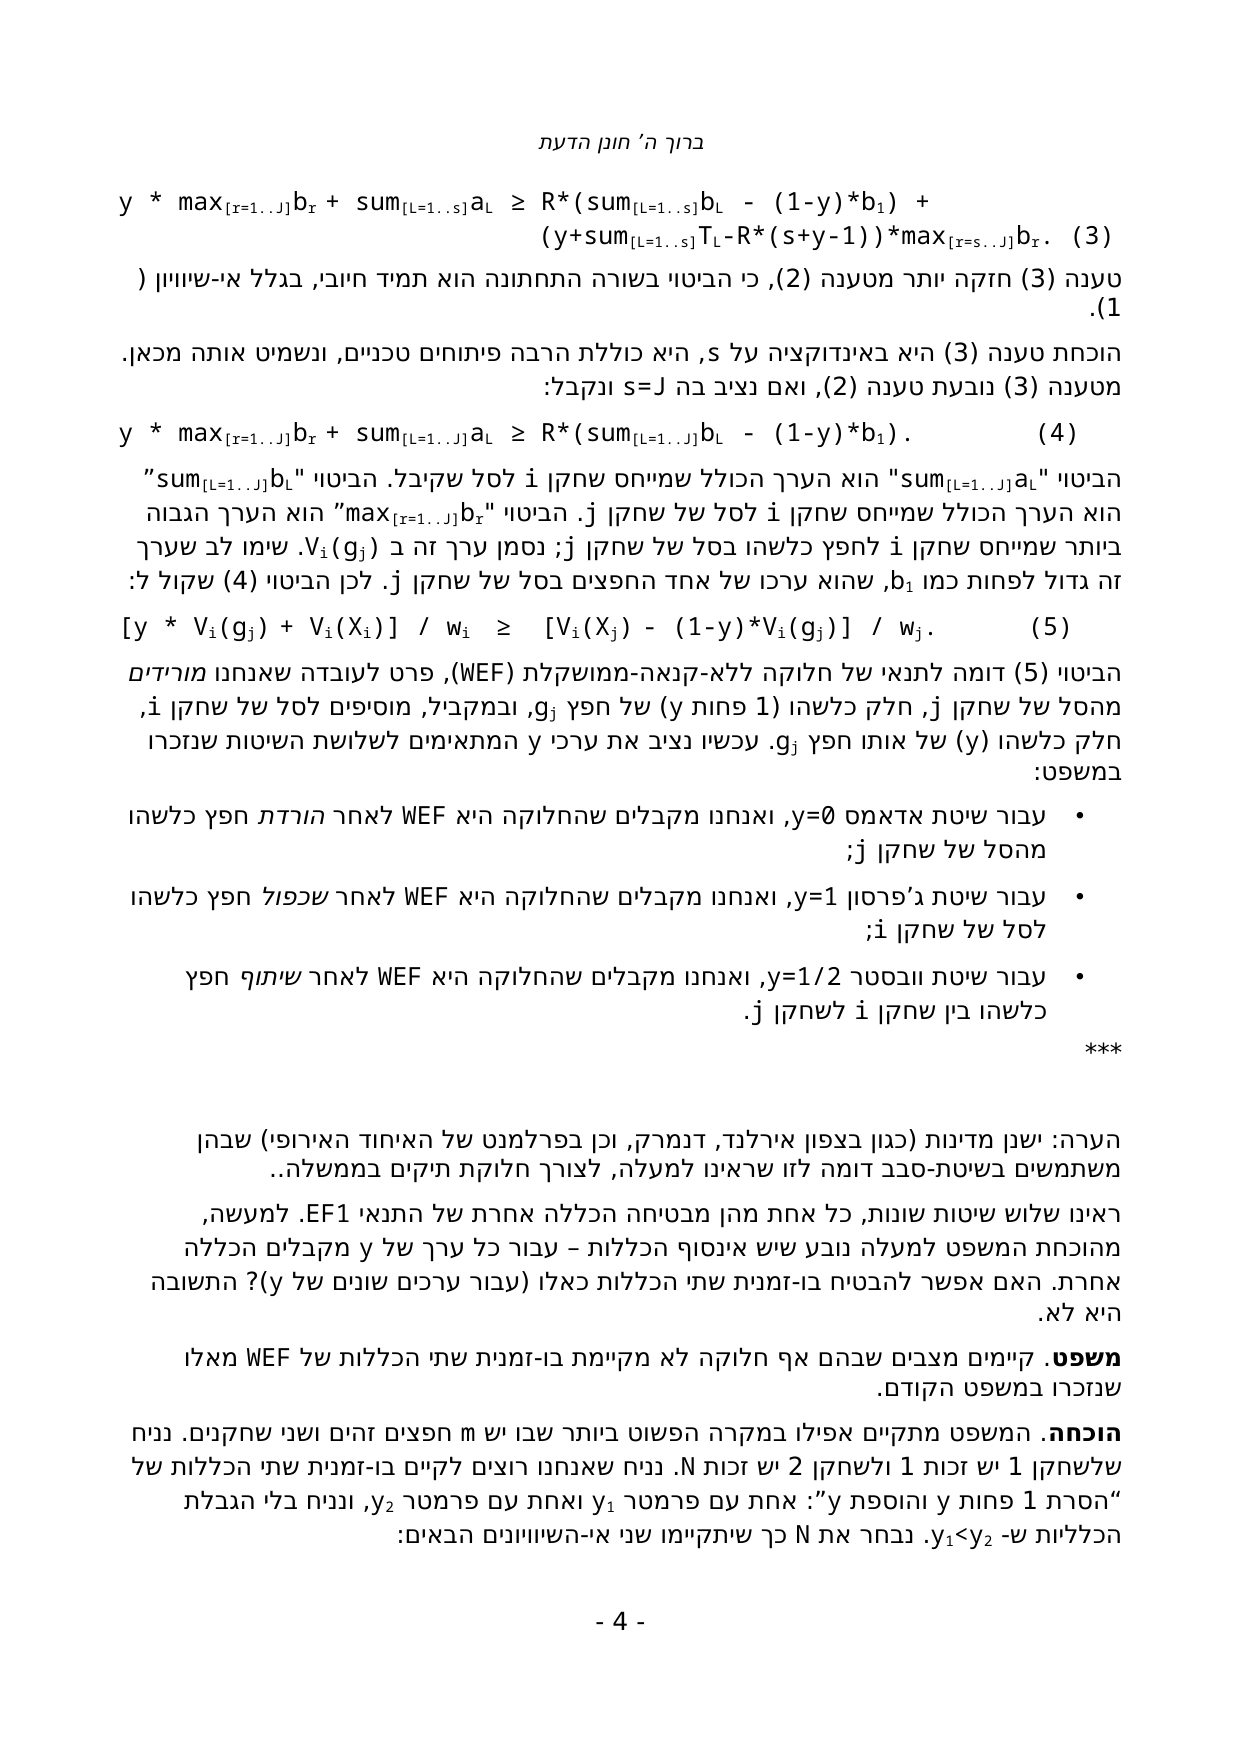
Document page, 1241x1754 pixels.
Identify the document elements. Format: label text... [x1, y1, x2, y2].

text הביטוי "sum[L=1..J]aL" הוא הערך הכולל שמייחס שחקן i לסל שקיבל. הביטוי "sum[L=1..J]bL” הוא הערך הכולל שמייחס שחקן i לסל של שחקן j. הביטוי "max[r=1..J]br” הוא הערך הגבוה ביותר שמייחס שחקן i לחפץ כלשהו בסל של שחקן j; נסמן ערך זה ב Vi(gj). שימו לב שערך זה גדול לפחות כמו b1, שהוא ערכו של אחד החפצים בסל של שחקן j. לכן הביטוי (4) שקול ל: [118, 460, 1122, 597]
list עבור שיטת וובסטר y=1/2, ואנחנו מקבלים שהחלוקה היא WEF לאחר שיתוף חפץ כלשהו בין שחקן i לשחקן j. [118, 958, 1084, 1026]
text טענה (3) חזקה יותר מטענה (2), כי הביטוי בשורה התחתונה הוא תמיד חיובי, בגלל אי-שיוויון (1). [118, 264, 1122, 322]
text הערה: ישנן מדינות (כגון בצפון אירלנד, דנמרק, וכן בפרלמנט של האיחוד האירופי) שבהן משתמשים בשיטת-סבב דומה לזו שראינו למעלה, לצורך חלוקת תיקים בממשלה.. [118, 1126, 1122, 1184]
list עבור שיטת אדאמס y=0, ואנחנו מקבלים שהחלוקה היא WEF לאחר הורדת חפץ כלשהו מהסל של שחקן j; [118, 798, 1084, 866]
text משפט. קיימים מצבים שבהם אף חלוקה לא מקיימת בו-זמנית שתי הכללות של WEF מאלו שנזכרו במשפט הקודם. [118, 1339, 1122, 1402]
text ראינו שלוש שיטות שונות, כל אחת מהן מבטיחה הכללה אחרת של התנאי EF1. למעשה, מהוכחת המשפט למעלה נובע שיש אינסוף הכללות – עבור כל ערך של y מקבלים הכללה אחרת. האם אפשר להבטיח בו-זמנית שתי הכללות כאלו (עבור ערכים שונים של y)? התשובה היא לא. [118, 1196, 1122, 1327]
text הביטוי (5) דומה לתנאי של חלוקה ללא-קנאה-ממושקלת (WEF), פרט לעובדה שאנחנו מורידים מהסל של שחקן j, חלק כלשהו (1 פחות y) של חפץ gj, ובמקביל, מוסיפים לסל של שחקן i, חלק כלשהו (y) של אותו חפץ gj. עכשיו נציב את ערכי y המתאימים לשלושת השיטות שנזכרו במשפט: [118, 655, 1122, 786]
text הוכחת טענה (3) היא באינדוקציה על s, היא כוללת הרבה פיתוחים טכניים, ונשמיט אותה מכאן. מטענה (3) נובעת טענה (2), ואם נציב בה s=J ונקבל: [118, 334, 1122, 402]
text *** [118, 1038, 1122, 1067]
text [y * Vi(gj) + Vi(Xi)] / wi ≥ [Vi(Xj) - (1-y)*Vi(gj)] / wj. (5) [118, 609, 1122, 643]
list עבור שיטת ג’פרסון y=1, ואנחנו מקבלים שהחלוקה היא WEF לאחר שכפול חפץ כלשהו לסל של שחקן i; [118, 878, 1084, 946]
text y * max[r=1..J]br + sum[L=1..J]aL ≥ R*(sum[L=1..J]bL - (1-y)*b1). (4) [118, 414, 1122, 448]
text y * max[r=1..J]br + sum[L=1..s]aL ≥ R*(sum[L=1..s]bL - (1-y)*b1) + (y+sum[L=1..s]TL-R*(s+y-1))*max[r=s..J]br. (3) [118, 184, 1122, 252]
text הוכחה. המשפט מתקיים אפילו במקרה הפשוט ביותר שבו יש m חפצים זהים ושני שחקנים. נניח שלשחקן 1 יש זכות 1 ולשחקן 2 יש זכות N. נניח שאנחנו רוצים לקיים בו-זמנית שתי הכללות של “הסרת 1 פחות y והוספת y”: אחת עם פרמטר y1 ואחת עם פרמטר y2, ונניח בלי הגבלת הכלליות ש- y1<y2. נבחר את N כך שיתקיימו שני אי-השיוויונים הבאים: [118, 1414, 1122, 1551]
